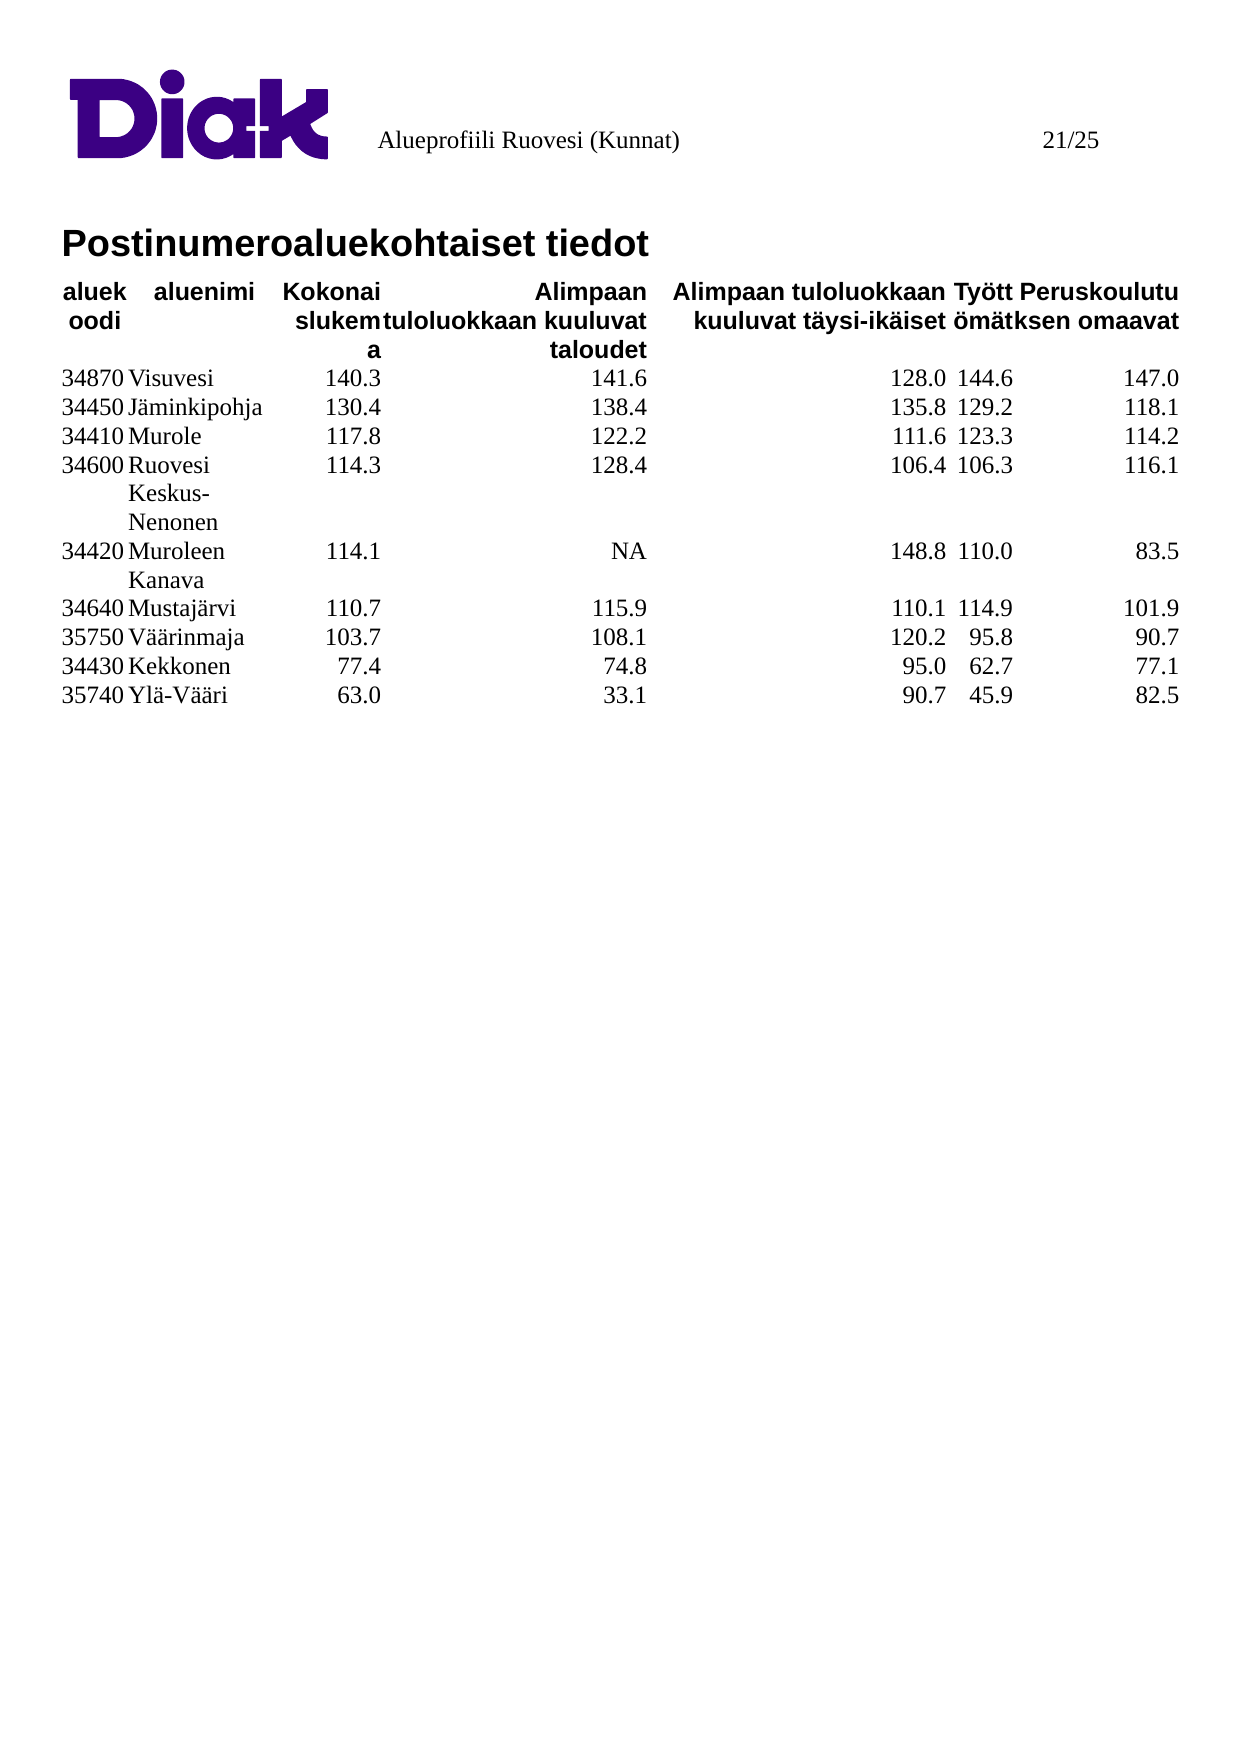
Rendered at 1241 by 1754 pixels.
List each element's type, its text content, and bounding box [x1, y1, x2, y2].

table_cell 122.2 [381, 421, 647, 450]
table_cell NA [381, 536, 647, 593]
table_cell Murole [128, 421, 281, 450]
table_header Työttömät [946, 277, 1013, 363]
table_cell 118.1 [1013, 392, 1179, 421]
table_cell 35740 [61, 680, 128, 708]
table_cell 34420 [61, 536, 128, 593]
table_header Peruskoulutuksen omaavat [1013, 277, 1179, 363]
table_cell 34600 [61, 450, 128, 536]
table_cell 117.8 [281, 421, 381, 450]
table_cell Jäminkipohja [128, 392, 281, 421]
table_cell 90.7 [1013, 622, 1179, 651]
table_cell 101.9 [1013, 594, 1179, 622]
table_cell 34870 [61, 364, 128, 392]
table_cell 103.7 [281, 622, 381, 651]
table_cell 135.8 [647, 392, 946, 421]
subtitle Postinumeroaluekohtaiset tiedot [61, 221, 1179, 265]
table_cell 114.1 [281, 536, 381, 593]
table_header Alimpaan tuloluokkaan kuuluvat taloudet [381, 277, 647, 363]
table_cell 130.4 [281, 392, 381, 421]
table_cell 141.6 [381, 364, 647, 392]
table_cell Visuvesi [128, 364, 281, 392]
table_cell 114.3 [281, 450, 381, 536]
table_cell Ruovesi Keskus-Nenonen [128, 450, 281, 536]
table_cell 110.1 [647, 594, 946, 622]
table_cell 33.1 [381, 680, 647, 708]
table_cell 35750 [61, 622, 128, 651]
table_cell 90.7 [647, 680, 946, 708]
table_cell 45.9 [946, 680, 1013, 708]
table_cell 110.0 [946, 536, 1013, 593]
table_header aluekoodi [61, 277, 128, 363]
table_cell 34450 [61, 392, 128, 421]
table_cell 106.4 [647, 450, 946, 536]
table_cell 116.1 [1013, 450, 1179, 536]
table_cell Väärinmaja [128, 622, 281, 651]
table_cell 123.3 [946, 421, 1013, 450]
table_cell Mustajärvi [128, 594, 281, 622]
table_cell 108.1 [381, 622, 647, 651]
table_cell 95.0 [647, 651, 946, 680]
table_cell 34640 [61, 594, 128, 622]
table_cell 95.8 [946, 622, 1013, 651]
table_cell 106.3 [946, 450, 1013, 536]
table_cell 34410 [61, 421, 128, 450]
table_cell 77.1 [1013, 651, 1179, 680]
table_cell 128.0 [647, 364, 946, 392]
table_cell 111.6 [647, 421, 946, 450]
table_header aluenimi [128, 277, 281, 363]
table_cell Ylä-Vääri [128, 680, 281, 708]
table_cell 140.3 [281, 364, 381, 392]
table_cell 62.7 [946, 651, 1013, 680]
table_cell 34430 [61, 651, 128, 680]
table_cell 63.0 [281, 680, 381, 708]
table_cell 74.8 [381, 651, 647, 680]
table_cell Muroleen Kanava [128, 536, 281, 593]
table_header Kokonaislukema [281, 277, 381, 363]
table_cell 110.7 [281, 594, 381, 622]
table_cell 148.8 [647, 536, 946, 593]
table_header Alimpaan tuloluokkaan kuuluvat täysi-ikäiset [647, 277, 946, 363]
table_cell 129.2 [946, 392, 1013, 421]
table_cell 138.4 [381, 392, 647, 421]
table_cell Kekkonen [128, 651, 281, 680]
table_cell 115.9 [381, 594, 647, 622]
table_cell 83.5 [1013, 536, 1179, 593]
table_cell 144.6 [946, 364, 1013, 392]
table_cell 147.0 [1013, 364, 1179, 392]
table_cell 77.4 [281, 651, 381, 680]
table_cell 120.2 [647, 622, 946, 651]
table_cell 114.9 [946, 594, 1013, 622]
table_cell 114.2 [1013, 421, 1179, 450]
table_cell 82.5 [1013, 680, 1179, 708]
table_cell 128.4 [381, 450, 647, 536]
